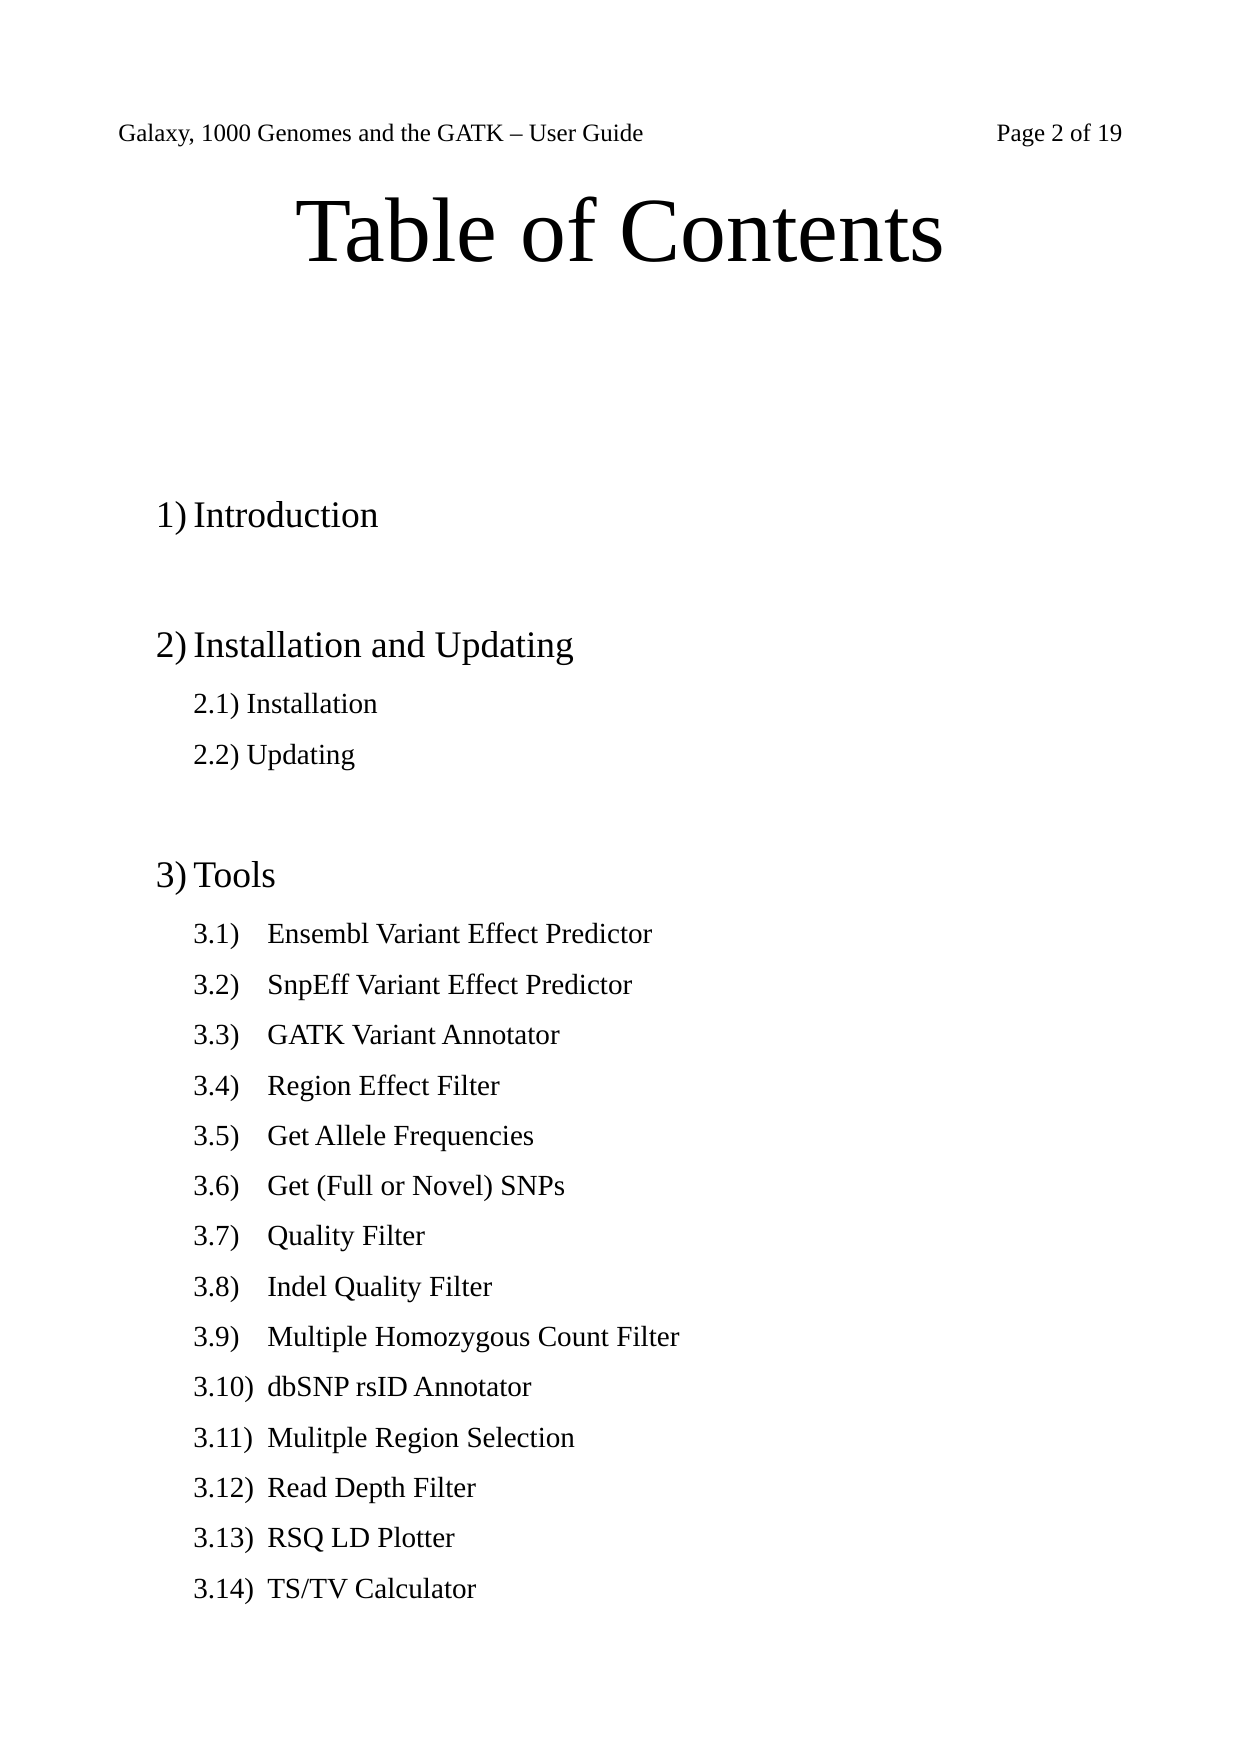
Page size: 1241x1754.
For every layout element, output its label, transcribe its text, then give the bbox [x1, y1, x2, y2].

list 3.3) GATK Variant Annotator [156, 1017, 1122, 1051]
list 3.2) SnpEff Variant Effect Predictor [156, 967, 1122, 1001]
list 2.2) Updating [156, 737, 1122, 771]
list 3.13) RSQ LD Plotter [156, 1520, 1122, 1554]
list 2.1) Installation [156, 687, 1122, 720]
list Tools [156, 852, 1122, 895]
list 3.9) Multiple Homozygous Count Filter [156, 1319, 1122, 1353]
list 3.10) dbSNP rsID Annotator [156, 1369, 1122, 1403]
list 3.5) Get Allele Frequencies [156, 1118, 1122, 1151]
list 3.4) Region Effect Filter [156, 1068, 1122, 1101]
list 3.8) Indel Quality Filter [156, 1269, 1122, 1302]
list 3.7) Quality Filter [156, 1218, 1122, 1252]
list 3.6) Get (Full or Novel) SNPs [156, 1168, 1122, 1202]
list 3.11) Mulitple Region Selection [156, 1420, 1122, 1453]
text Table of Contents [118, 176, 1122, 282]
list Introduction [156, 493, 1122, 536]
list Installation and Updating [156, 622, 1122, 665]
list 3.1) Ensembl Variant Effect Predictor [156, 917, 1122, 950]
list 3.12) Read Depth Filter [156, 1470, 1122, 1504]
list 3.14) TS/TV Calculator [156, 1571, 1122, 1604]
